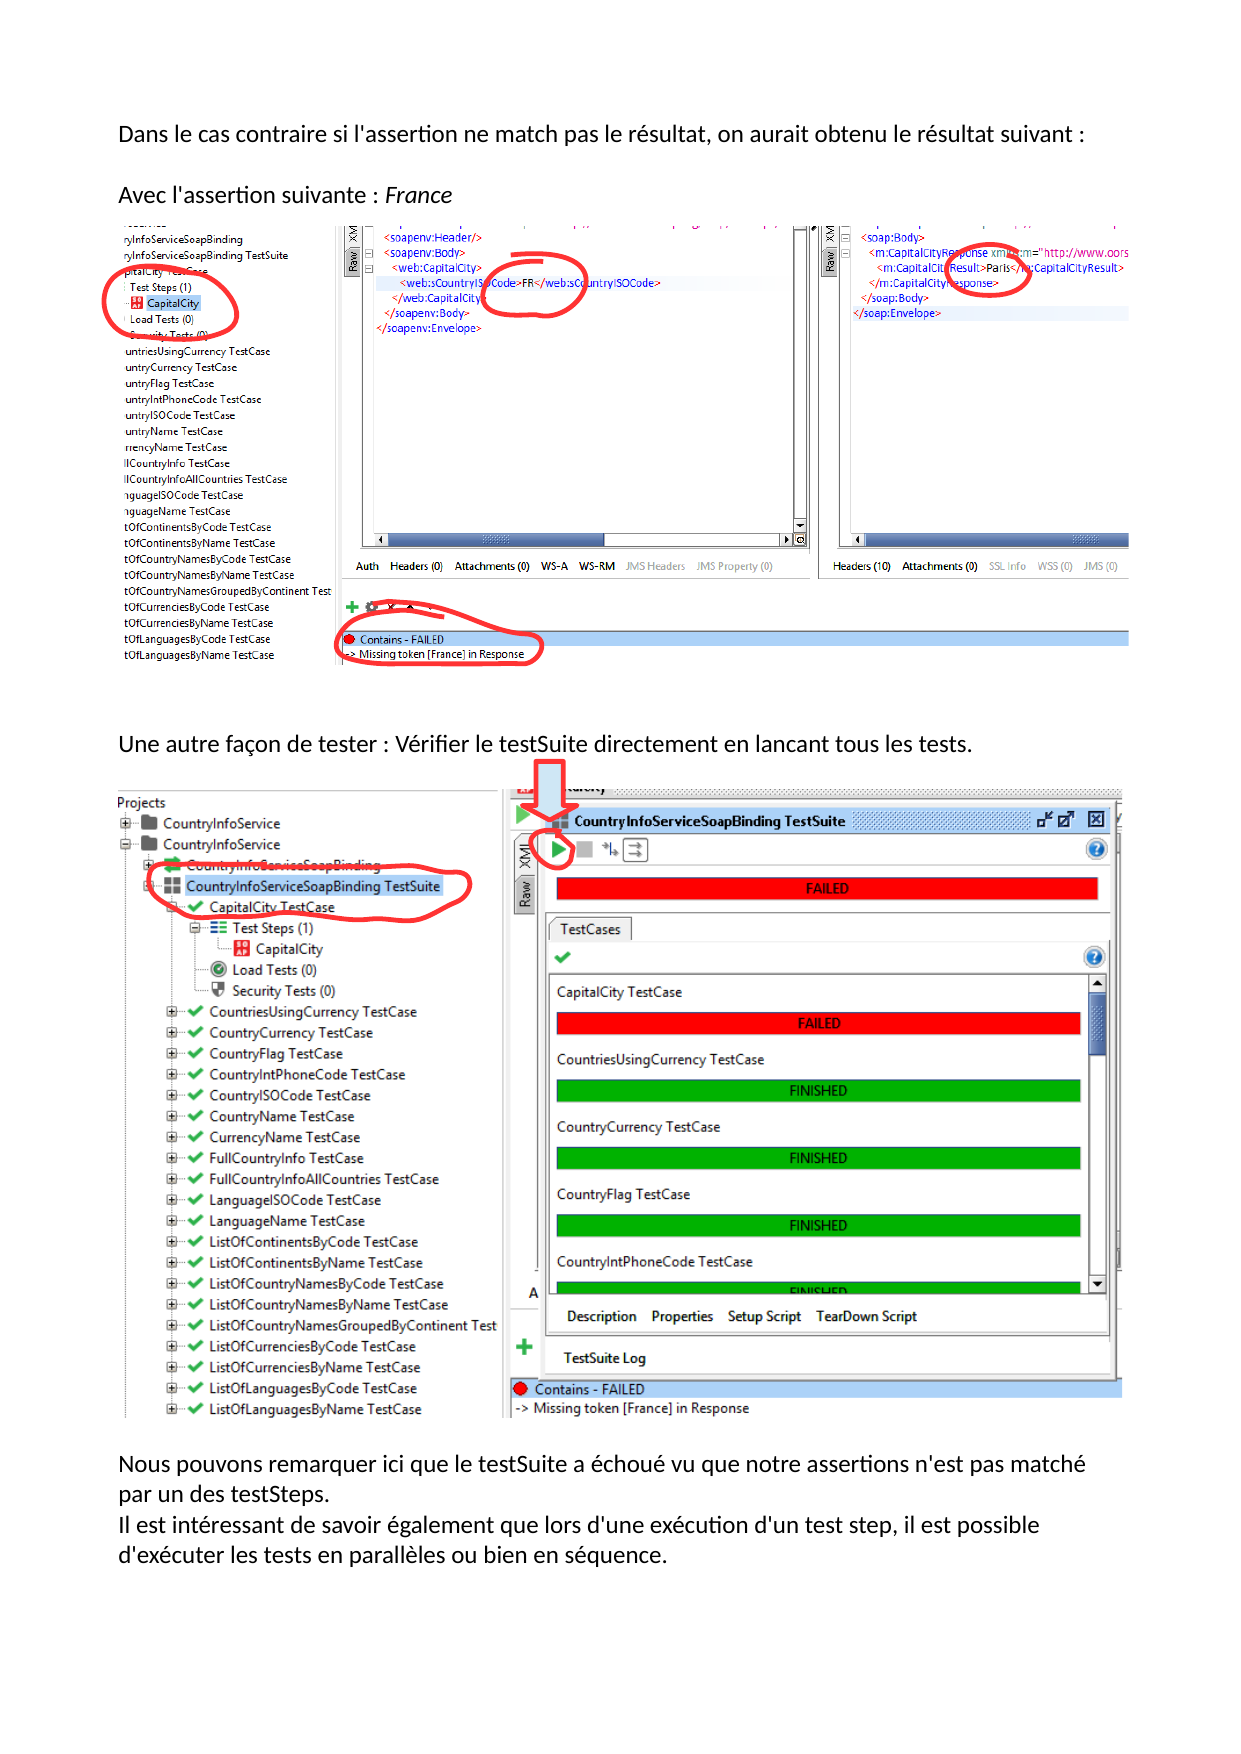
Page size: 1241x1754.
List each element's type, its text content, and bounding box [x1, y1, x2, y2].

text Il est intéressant de savoir également que lors d'une exécution d'un test step, il est possible d'exécuter les tests en parallèles ou bien en séquence. [118, 1509, 1122, 1570]
text Nous pouvons remarquer ici que le testSuite a échoué vu que notre assertions n'est pas matché par un des testSteps. [118, 1448, 1122, 1509]
text Avec l'assertion suivante : France [118, 179, 1122, 210]
text Une autre façon de tester : Vérifier le testSuite directement en lancant tous les tests. [118, 728, 1122, 759]
text Dans le cas contraire si l'assertion ne match pas le résultat, on aurait obtenu le résultat suivant : [118, 118, 1122, 149]
